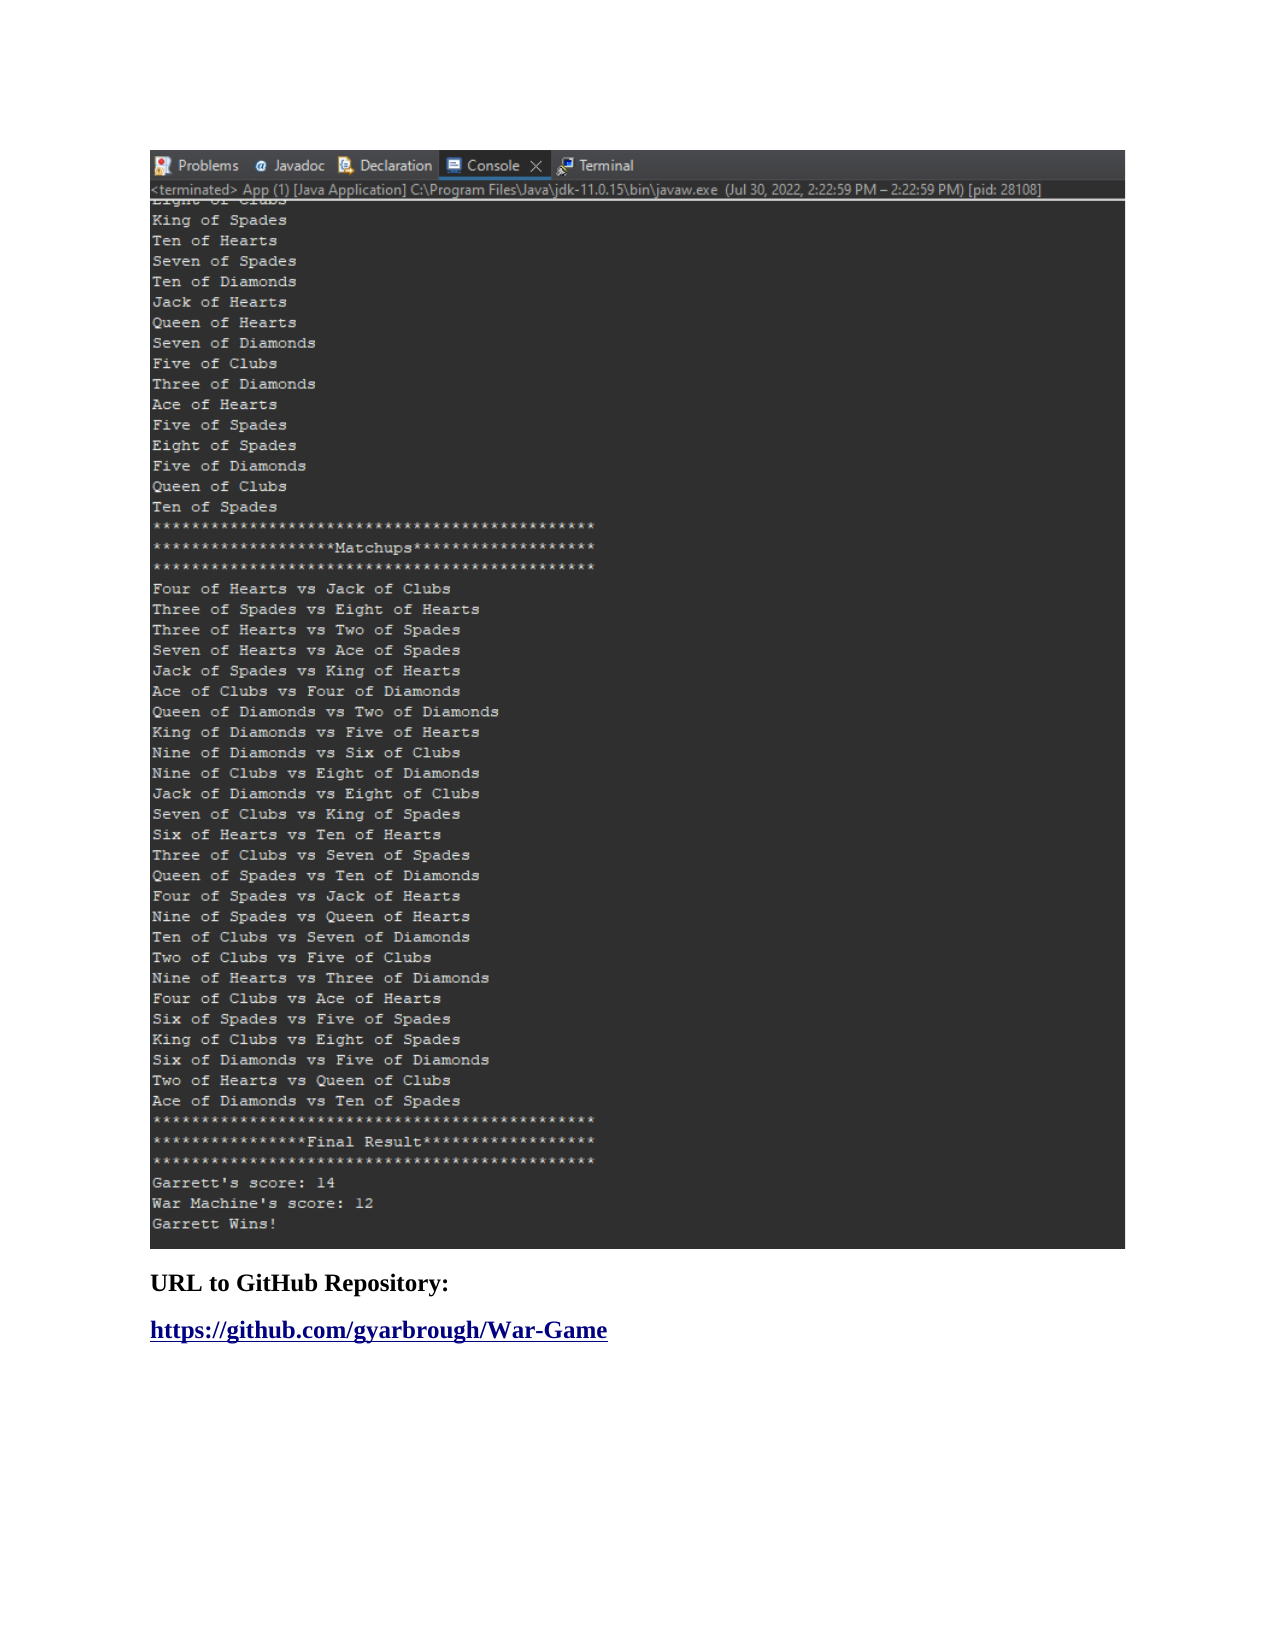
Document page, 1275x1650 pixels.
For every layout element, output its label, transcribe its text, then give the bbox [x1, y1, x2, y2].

text https://github.com/gyarbrough/War-Game [150, 1316, 1125, 1344]
picture [150, 150, 1125, 1249]
text URL to GitHub Repository: [150, 1268, 1125, 1297]
